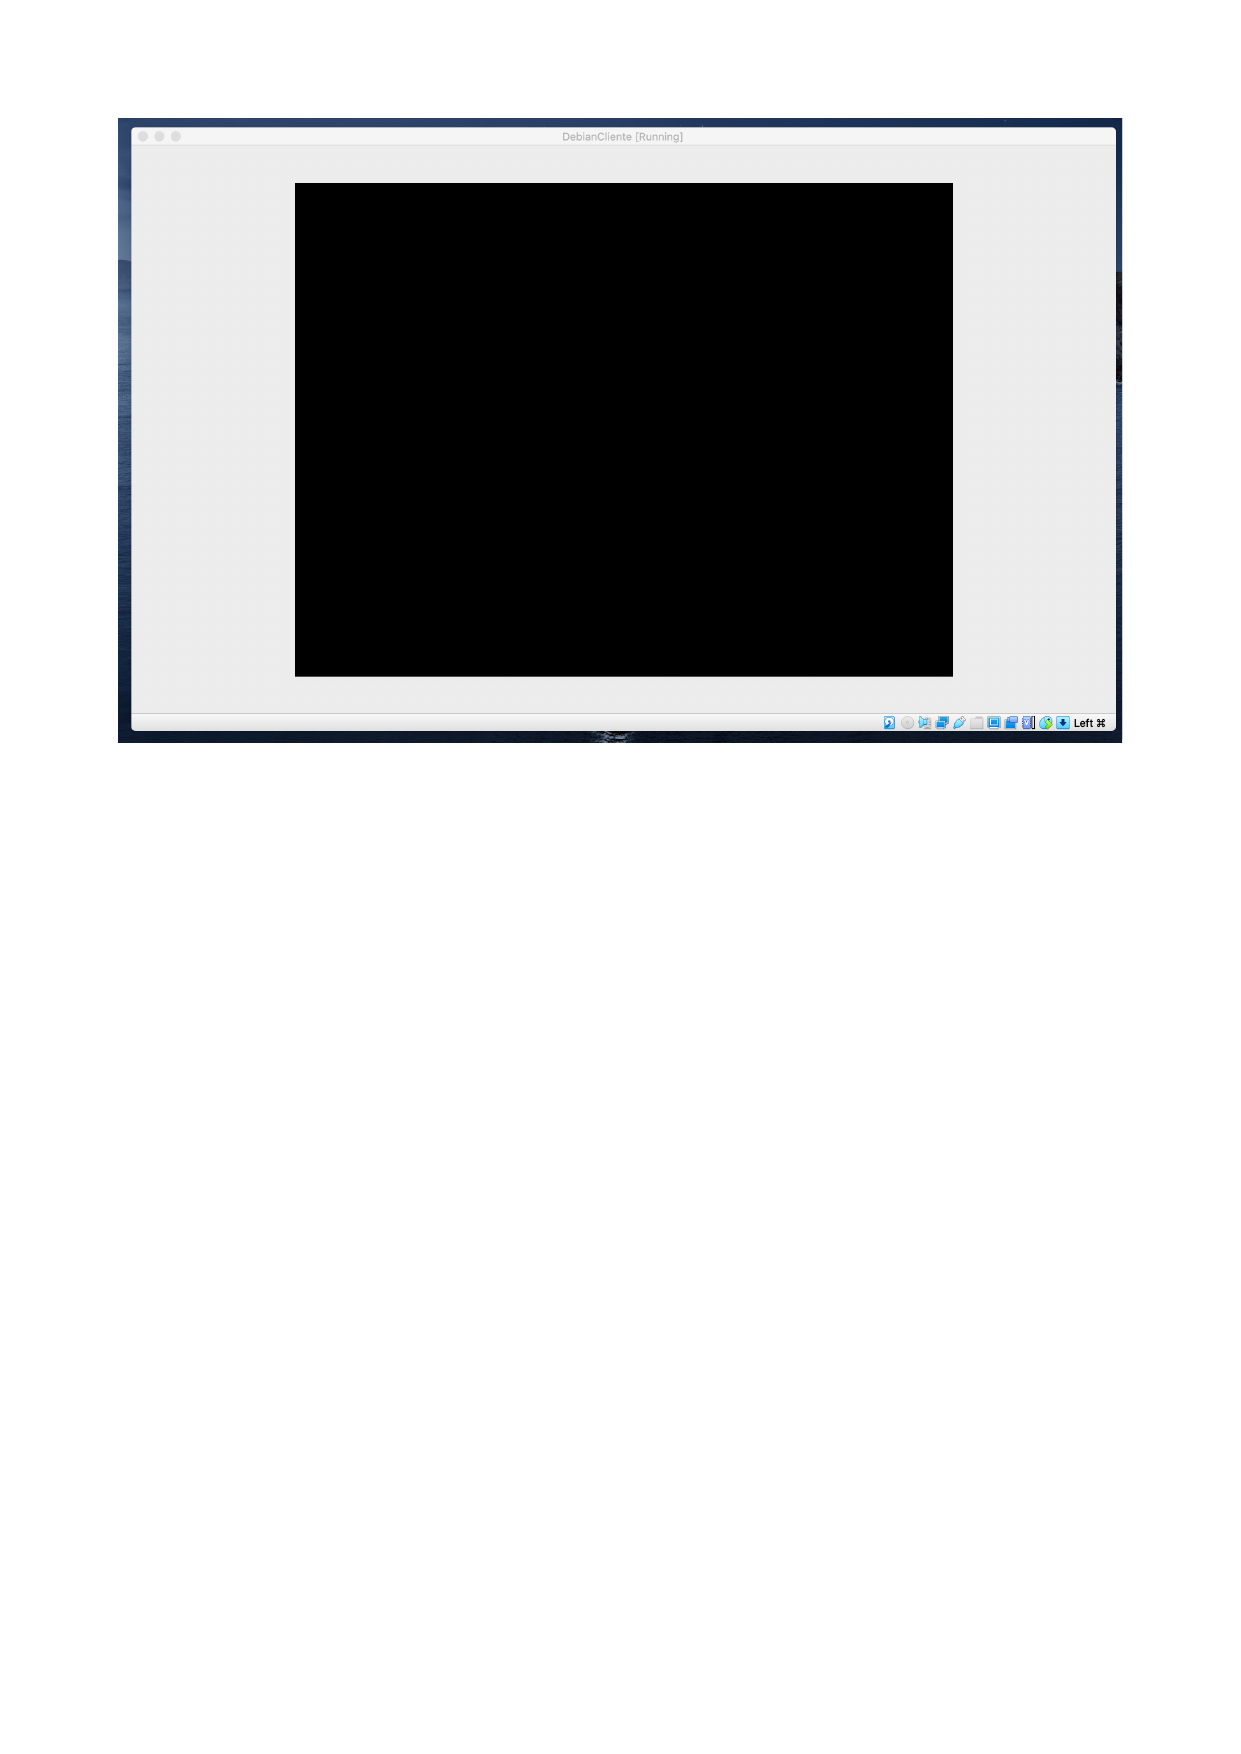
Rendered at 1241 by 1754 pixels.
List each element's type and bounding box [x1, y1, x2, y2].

picture [118, 118, 1123, 743]
